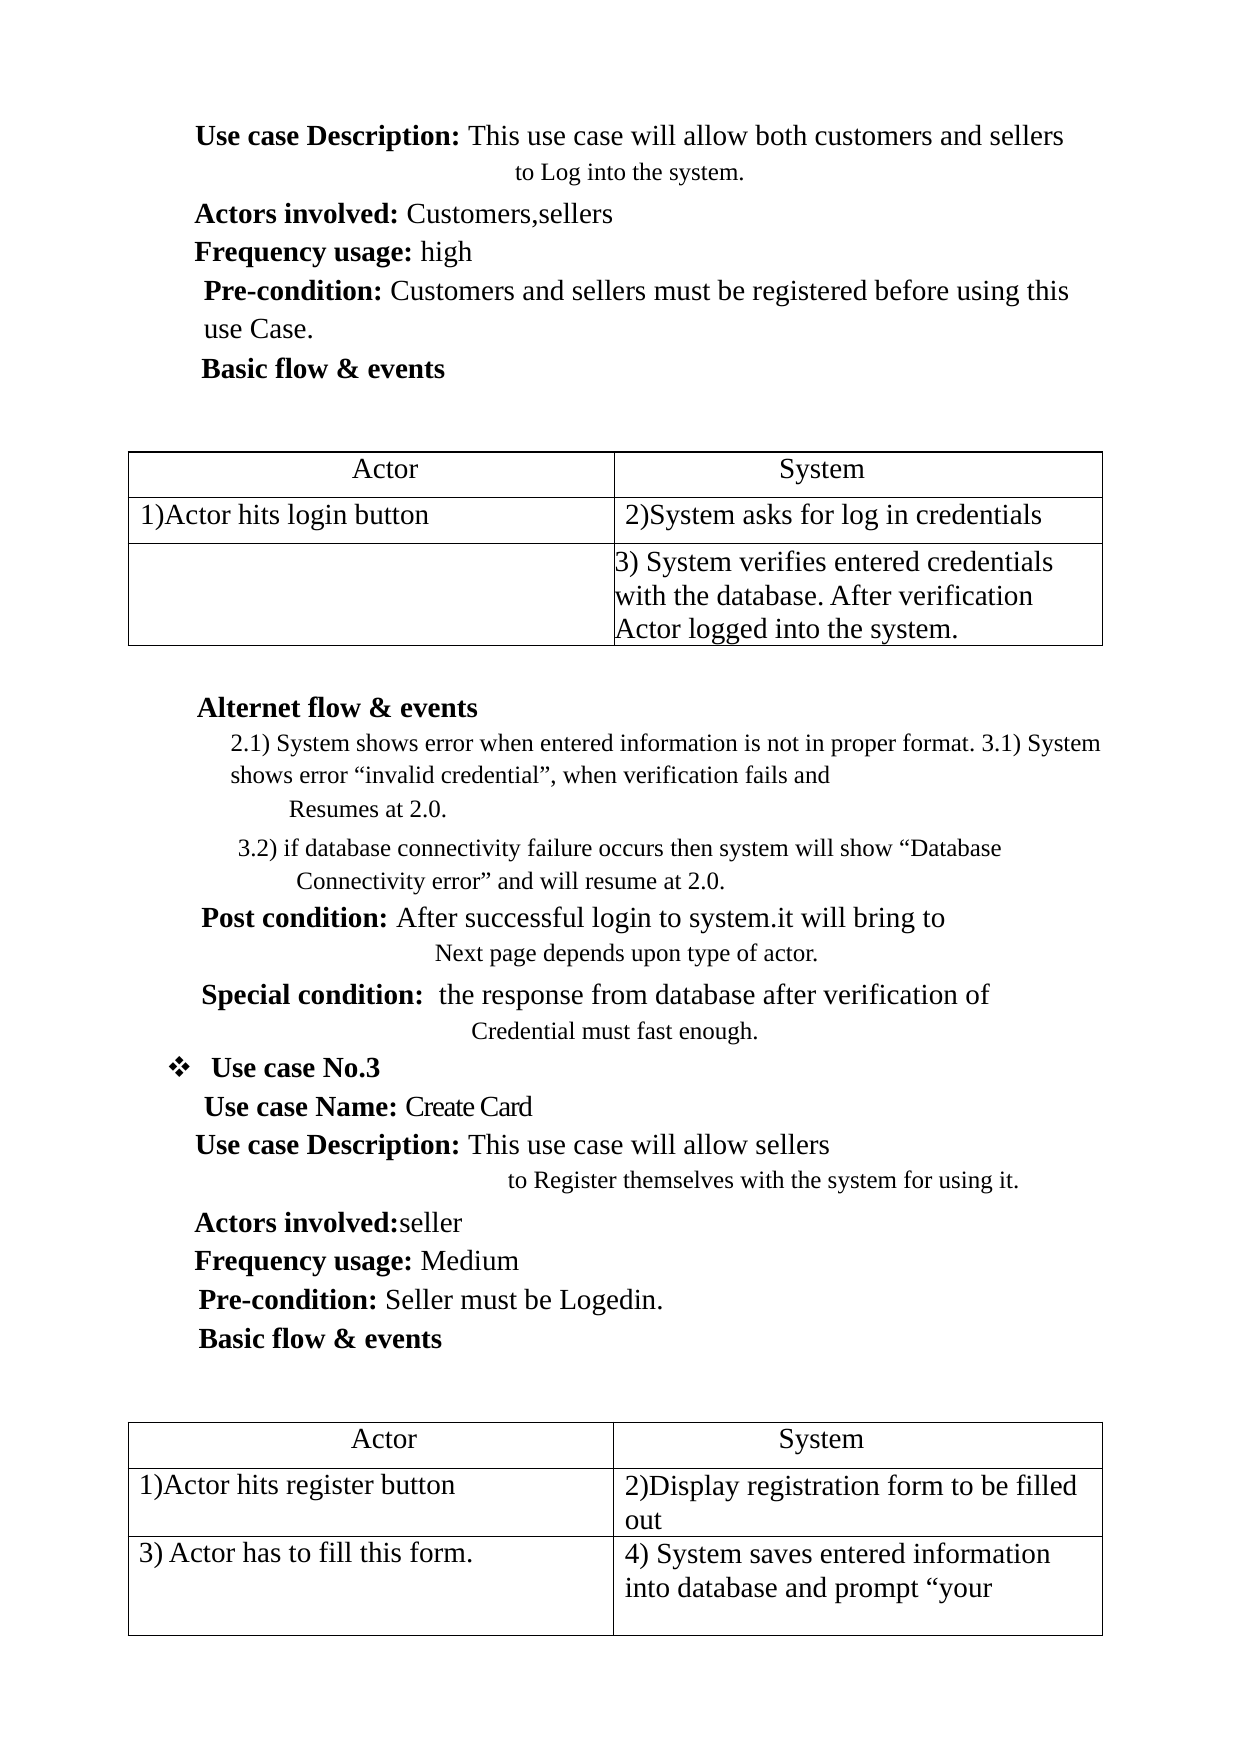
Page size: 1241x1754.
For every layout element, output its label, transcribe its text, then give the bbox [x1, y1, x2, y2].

subtitle Basic flow & events [201, 351, 1122, 384]
table_cell [129, 544, 614, 645]
list Pre-condition: Seller must be Logedin. [118, 1282, 1074, 1315]
list Frequency usage: Medium [194, 1243, 1122, 1277]
text 2.1) System shows error when entered information is not in proper format. 3.1) System shows error “invalid credential”, when verification fails and [230, 728, 1122, 789]
text to Register themselves with the system for using it. [508, 1166, 1122, 1194]
table_cell 3) Actor has to fill this form. [129, 1537, 613, 1635]
list Actors involved:seller [194, 1205, 1122, 1238]
list Alternet flow & events [118, 690, 1122, 723]
table_header System [615, 453, 1102, 497]
table_cell 3) System verifies entered credentials with the database. After verification Actor logged into the system. [615, 544, 1102, 645]
table_header Actor [129, 453, 614, 497]
text to Log into the system. [215, 157, 1044, 185]
list Use case Description: This use case will allow both customers and sellers [195, 118, 1122, 152]
list Actors involved: Customers,sellers [194, 196, 1122, 229]
list Use case Name: Create Card [203, 1089, 1122, 1122]
table_cell 2)Display registration form to be filled out [614, 1469, 1102, 1536]
subtitle Basic flow & events [118, 1321, 1122, 1354]
table_header System [614, 1423, 1102, 1467]
list Pre-condition: Customers and sellers must be registered before using this use Case. [203, 273, 1106, 345]
table_cell 2)System asks for log in credentials [615, 498, 1102, 543]
text Credential must fast enough. [471, 1016, 1122, 1045]
list Use case Description: This use case will allow sellers [195, 1127, 1122, 1160]
text 3.2) if database connectivity failure occurs then system will show “Database Connectivity error” and will resume at 2.0. [238, 833, 1011, 895]
table_cell 4) System saves entered information into database and prompt “your [614, 1537, 1102, 1635]
table_cell 1)Actor hits login button [129, 498, 614, 543]
list Special condition: the response from database after verification of [201, 977, 1122, 1011]
table_cell 1)Actor hits register button [129, 1469, 613, 1536]
subtitle Use case No.3 [166, 1050, 1122, 1084]
list Post condition: After successful login to system.it will bring to [201, 900, 1122, 933]
subtitle Frequency usage: high [194, 234, 1122, 268]
table_header Actor [129, 1423, 613, 1467]
text Next page depends upon type of actor. [434, 938, 1122, 967]
text Resumes at 2.0. [289, 794, 1122, 823]
